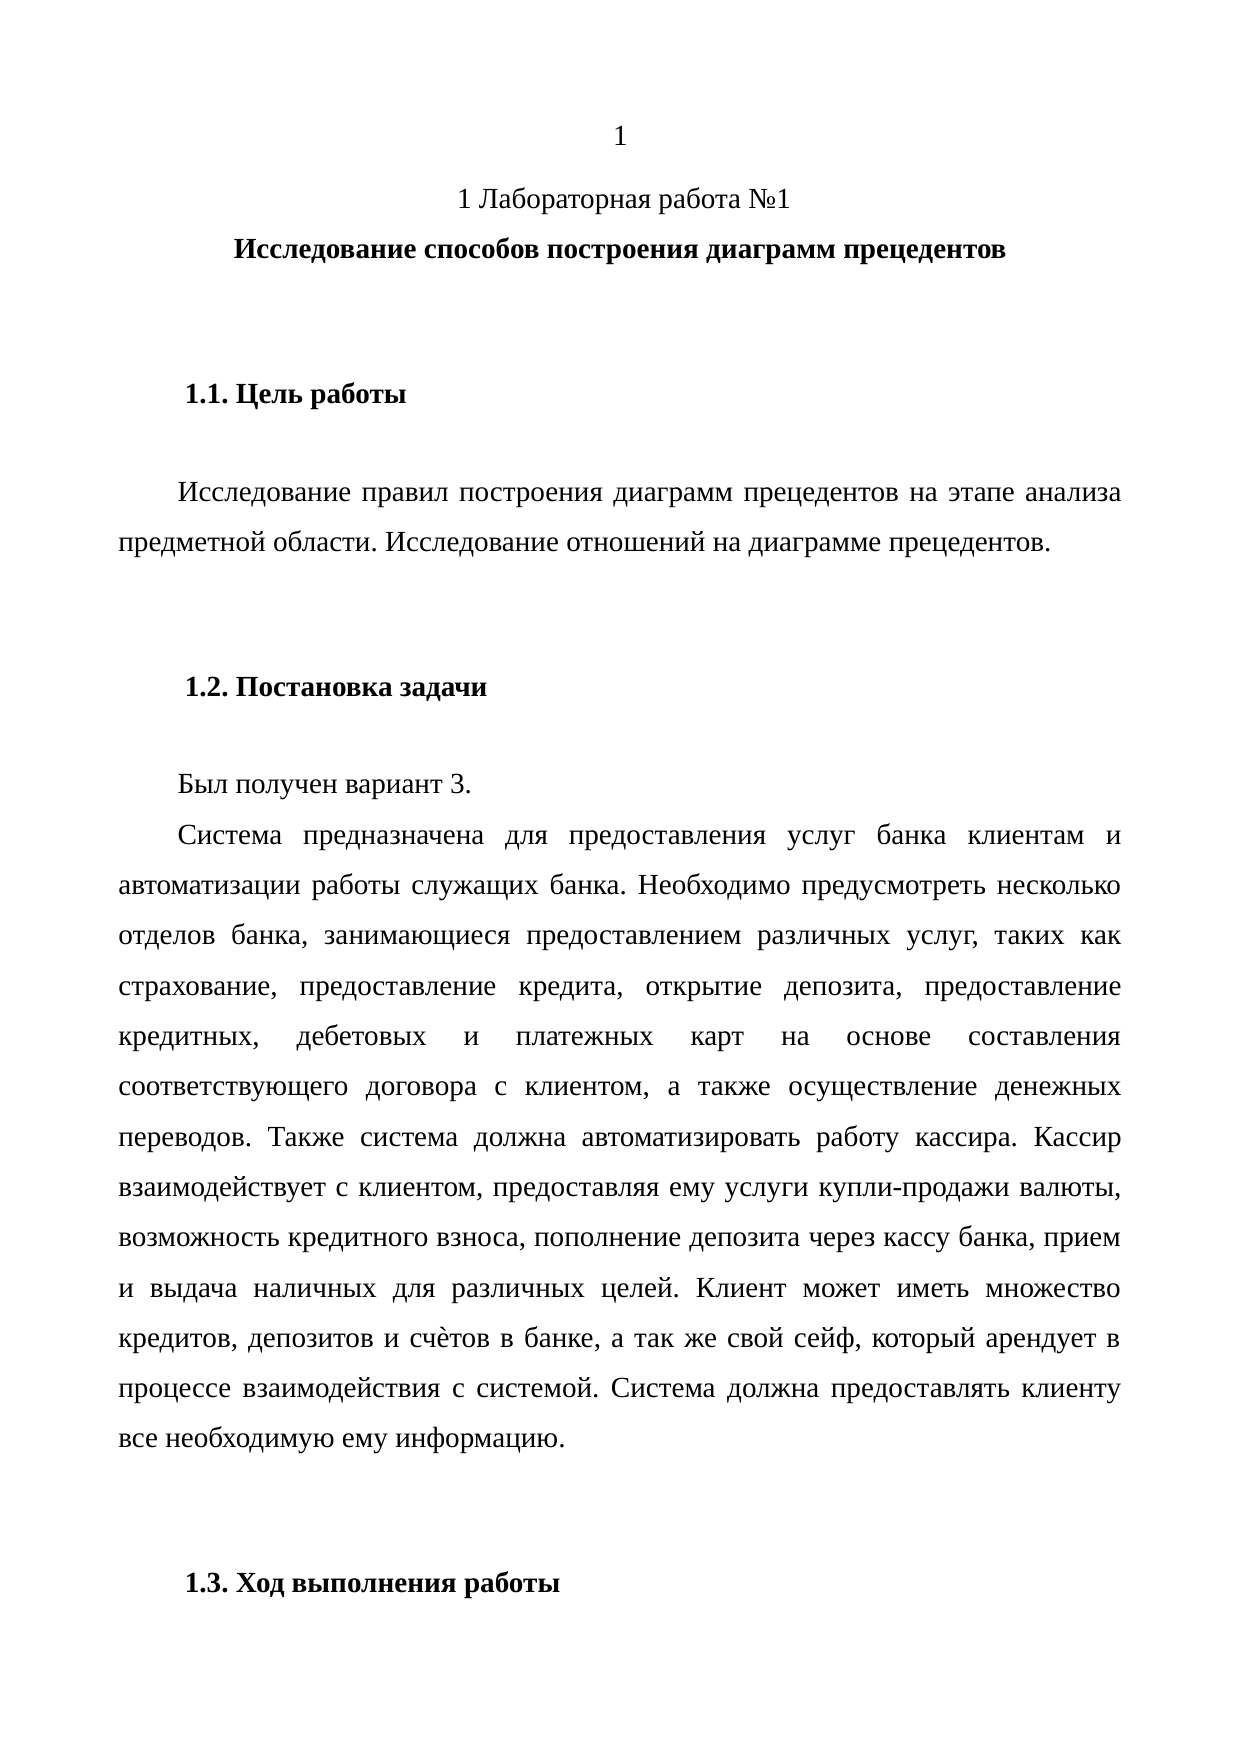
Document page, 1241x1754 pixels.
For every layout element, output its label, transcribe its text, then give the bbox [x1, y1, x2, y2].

title Исследование способов построения диаграмм прецедентов [118, 231, 1122, 265]
subtitle Лабораторная работа №1 [118, 181, 1122, 215]
text Был получен вариант 3. [118, 767, 1122, 800]
text Система предназначена для предоставления услуг банка клиентам и автоматизации работы служащих банка. Необходимо предусмотреть несколько отделов банка, занимающиеся предоставлением различных услуг, таких как страхование, предоставление кредита, открытие депозита, предоставление кредитных, дебетовых и платежных карт на основе составления соответствующего договора с клиентом, а также осуществление денежных переводов. Также система должна автоматизировать работу кассира. Кассир взаимодействует с клиентом, предоставляя ему услуги купли-продажи валюты, возможность кредитного взноса, пополнение депозита через кассу банка, прием и выдача наличных для различных целей. Клиент может иметь множество кредитов, депозитов и счѐтов в банке, а так же свой сейф, который арендует в процессе взаимодействия с системой. Система должна предоставлять клиенту все необходимую ему информацию. [118, 817, 1122, 1454]
subtitle Цель работы [118, 376, 1122, 410]
subtitle Ход выполнения работы [118, 1565, 1122, 1599]
text Исследование правил построения диаграмм прецедентов на этапе анализа предметной области. Исследование отношений на диаграмме прецедентов. [118, 474, 1122, 558]
subtitle Постановка задачи [118, 669, 1122, 702]
